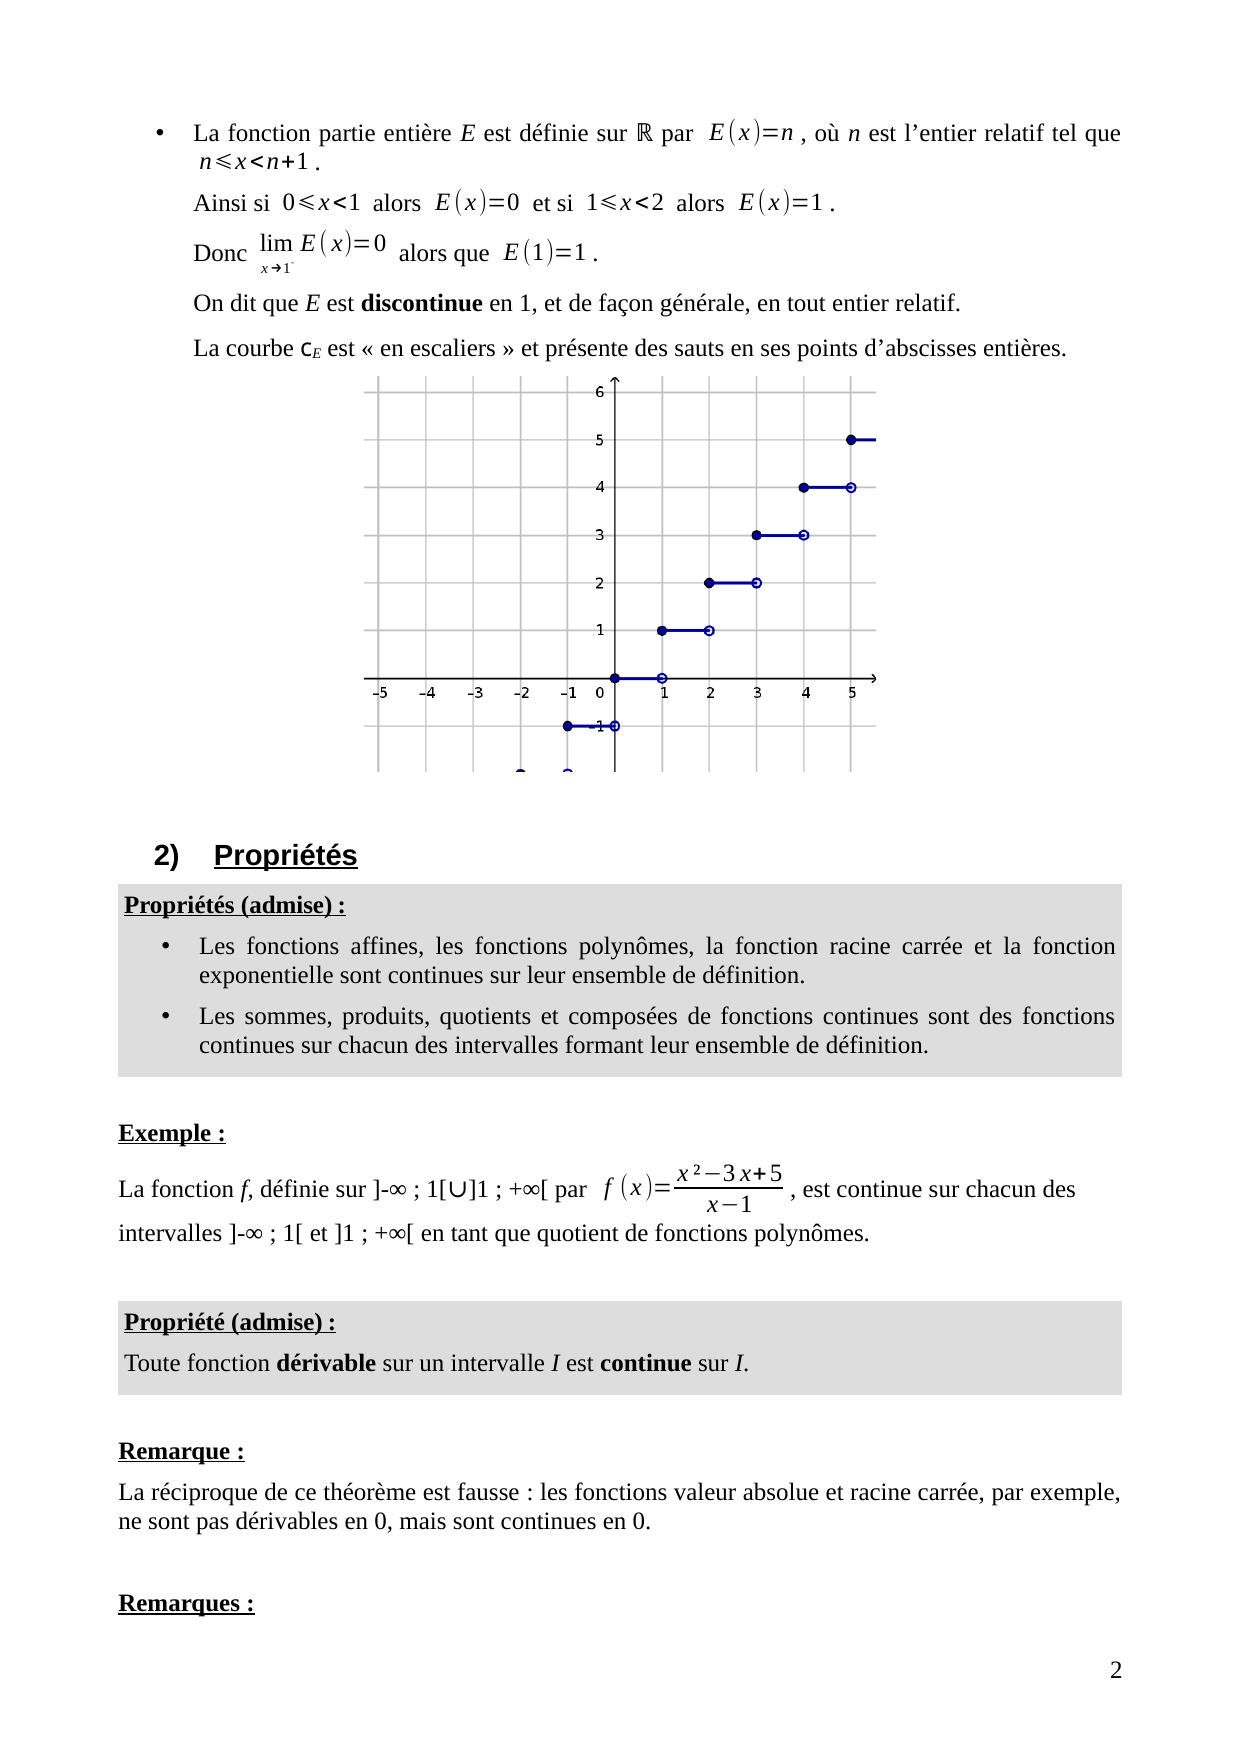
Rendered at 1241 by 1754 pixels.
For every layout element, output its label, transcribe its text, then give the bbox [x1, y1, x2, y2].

table_header Propriété (admise) : Toute fonction dérivable sur un intervalle I est continue sur I. [118, 1301, 1122, 1395]
text Exemple : [118, 1118, 1122, 1147]
text Remarque : [118, 1436, 1122, 1465]
list La fonction partie entière E est définie sur ℝ par , où n est l’entier relatif tel que . [156, 118, 1122, 176]
text La fonction f, définie sur ]-∞ ; 1[∪]1 ; +∞[ par , est continue sur chacun des intervalles ]-∞ ; 1[ et ]1 ; +∞[ en tant que quotient de fonctions polynômes. [118, 1159, 1122, 1247]
list Donc alors que . [156, 229, 1122, 276]
list Ainsi si alors et si alors . [156, 188, 1122, 217]
list La courbe cE est « en escaliers » et présente des sauts en ses points d’abscisses entières. [156, 329, 1122, 363]
list On dit que E est discontinue en 1, et de façon générale, en tout entier relatif. [156, 288, 1122, 317]
table_header Propriétés (admise) : Les fonctions affines, les fonctions polynômes, la fonction racine carrée et la fonction exponentielle sont continues sur leur ensemble de définition. Les sommes, produits, quotients et composées de fonctions continues sont des fonctions continues sur chacun des intervalles formant leur ensemble de définition. [118, 884, 1122, 1077]
text Remarques : [118, 1588, 1122, 1617]
text La réciproque de ce théorème est fausse : les fonctions valeur absolue et racine carrée, par exemple, ne sont pas dérivables en 0, mais sont continues en 0. [118, 1477, 1122, 1535]
subtitle Propriétés [153, 838, 1122, 872]
picture [363, 376, 877, 772]
